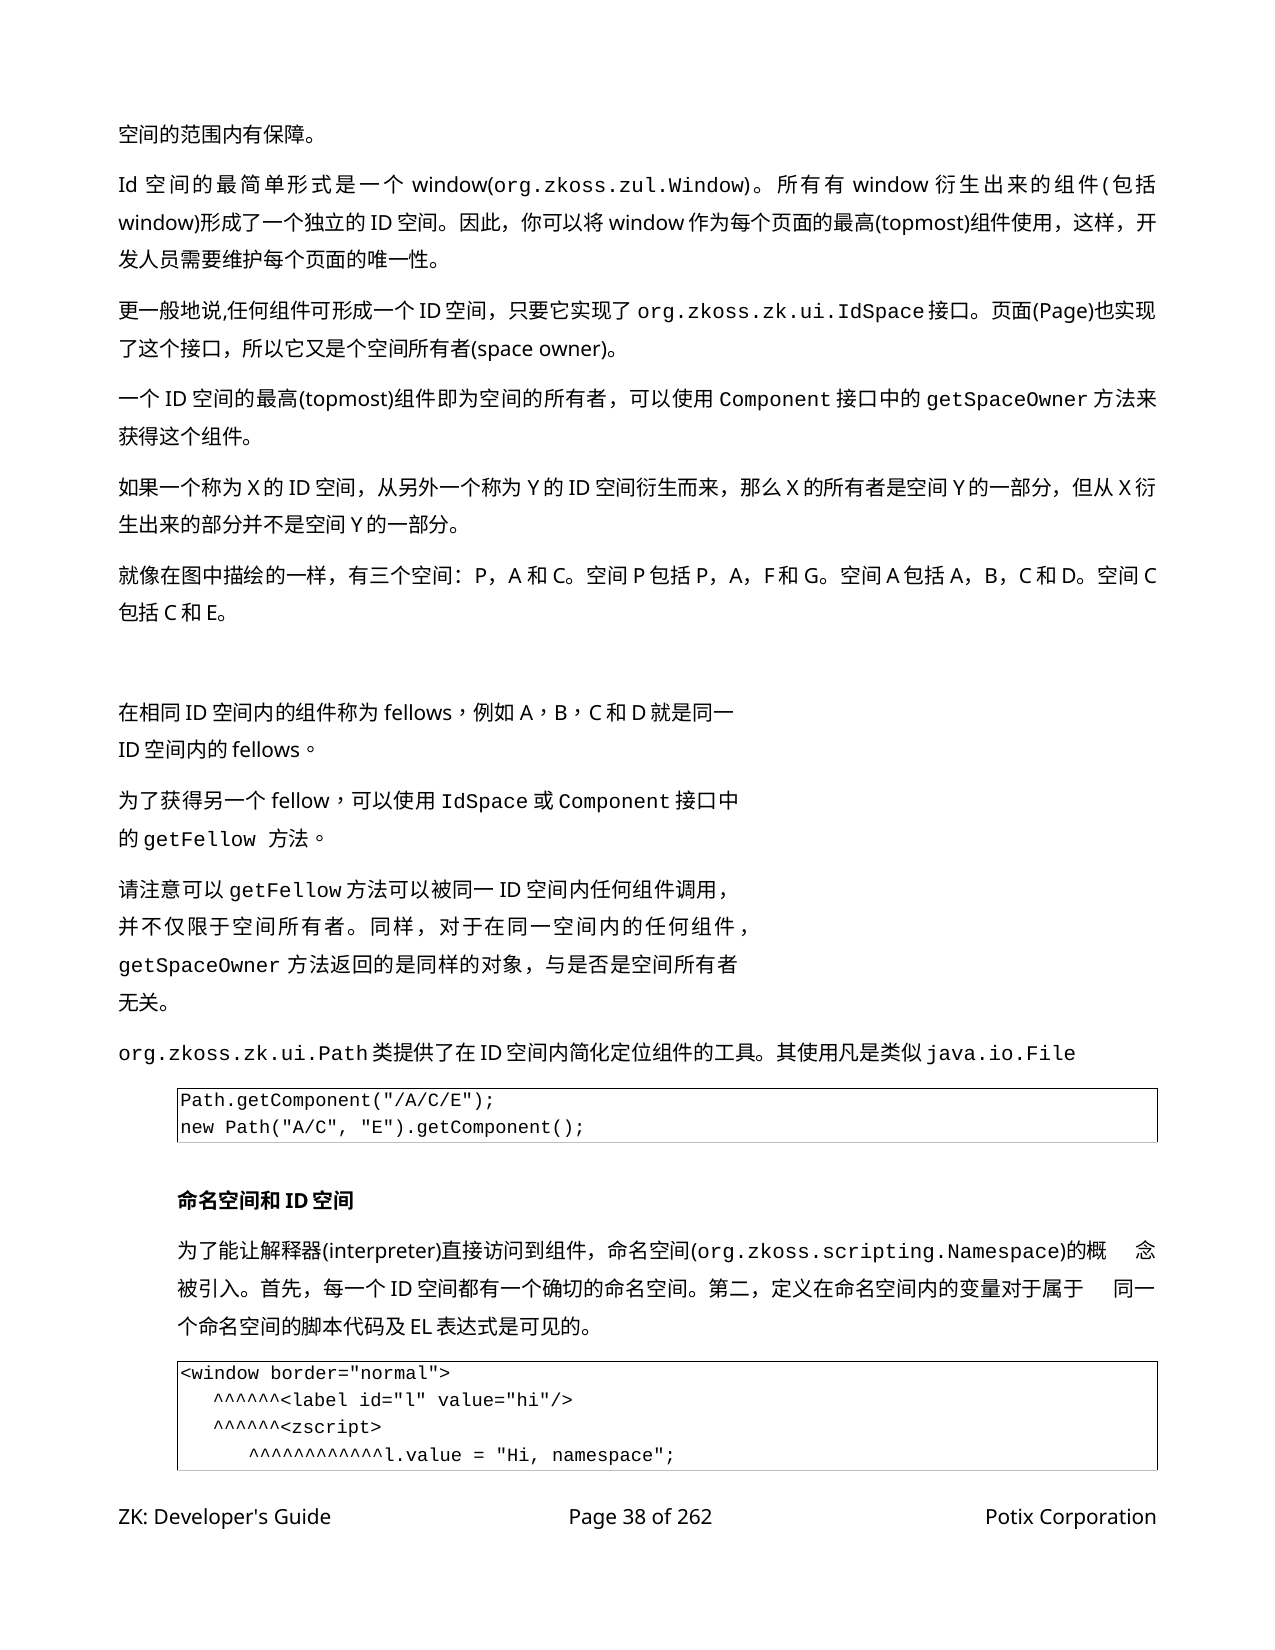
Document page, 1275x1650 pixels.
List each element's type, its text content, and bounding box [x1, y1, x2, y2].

text 更一般地说,任何组件可形成一个ID空间，只要它实现了org.zkoss.zk.ui.IdSpace接口。页面(Page)也实现了这个接口，所以它又是个空间所有者(space owner)。 [118, 294, 1157, 362]
text 请注意可以getFellow方法可以被同一ID空间内任何组件调用，并不仅限于空间所有者。同样，对于在同一空间内的任何组件，getSpaceOwner 方法返回的是同样的对象，与是否是空间所有者无关。 [118, 873, 1157, 1016]
text 为了获得另一个fellow，可以使用IdSpace或Component接口中的getFellow 方法。 [118, 784, 1157, 852]
text 空间的范围内有保障。 [118, 118, 1157, 148]
text Path.getComponent("/A/C/E"); [178, 1089, 1157, 1112]
text <window border="normal"> [178, 1362, 1157, 1385]
text 一个ID空间的最高(topmost)组件即为空间的所有者，可以使用Component接口中的getSpaceOwner方法来获得这个组件。 [118, 383, 1157, 451]
text org.zkoss.zk.ui.Path类提供了在ID空间内简化定位组件的工具。其使用凡是类似java.io.File [118, 1037, 1157, 1067]
text ^^^^^^^^^^^^l.value = "Hi, namespace"; [178, 1442, 1157, 1470]
text Id空间的最简单形式是一个window(org.zkoss.zul.Window)。所有有window衍生出来的组件(包括window)形成了一个独立的ID空间。因此，你可以将window作为每个页面的最高(topmost)组件使用，这样，开发人员需要维护每个页面的唯一性。 [118, 169, 1157, 274]
text ^^^^^^<zscript> [178, 1415, 1157, 1439]
text 在相同ID空间内的组件称为fellows，例如A，B，C和D就是同一ID空间内的fellows。 [118, 696, 1157, 764]
subtitle 命名空间和ID空间 [177, 1184, 1157, 1214]
text 如果一个称为X的ID空间，从另外一个称为Y的ID空间衍生而来，那么X的所有者是空间Y的一部分，但从X衍生出来的部分并不是空间Y的一部分。 [118, 471, 1157, 539]
text 就像在图中描绘的一样，有三个空间：P，A 和C。空间P包括P，A，F和G。空间A包括A，B，C和D。空间C包括C和E。 [118, 559, 1157, 627]
text new Path("A/C", "E").getComponent(); [178, 1114, 1157, 1142]
text 为了能让解释器(interpreter)直接访问到组件，命名空间(org.zkoss.scripting.Namespace)的概 念被引入。首先，每一个ID空间都有一个确切的命名空间。第二，定义在命名空间内的变量对于属于 同一个命名空间的脚本代码及EL表达式是可见的。 [177, 1235, 1157, 1340]
text ^^^^^^<label id="l" value="hi"/> [178, 1388, 1157, 1412]
